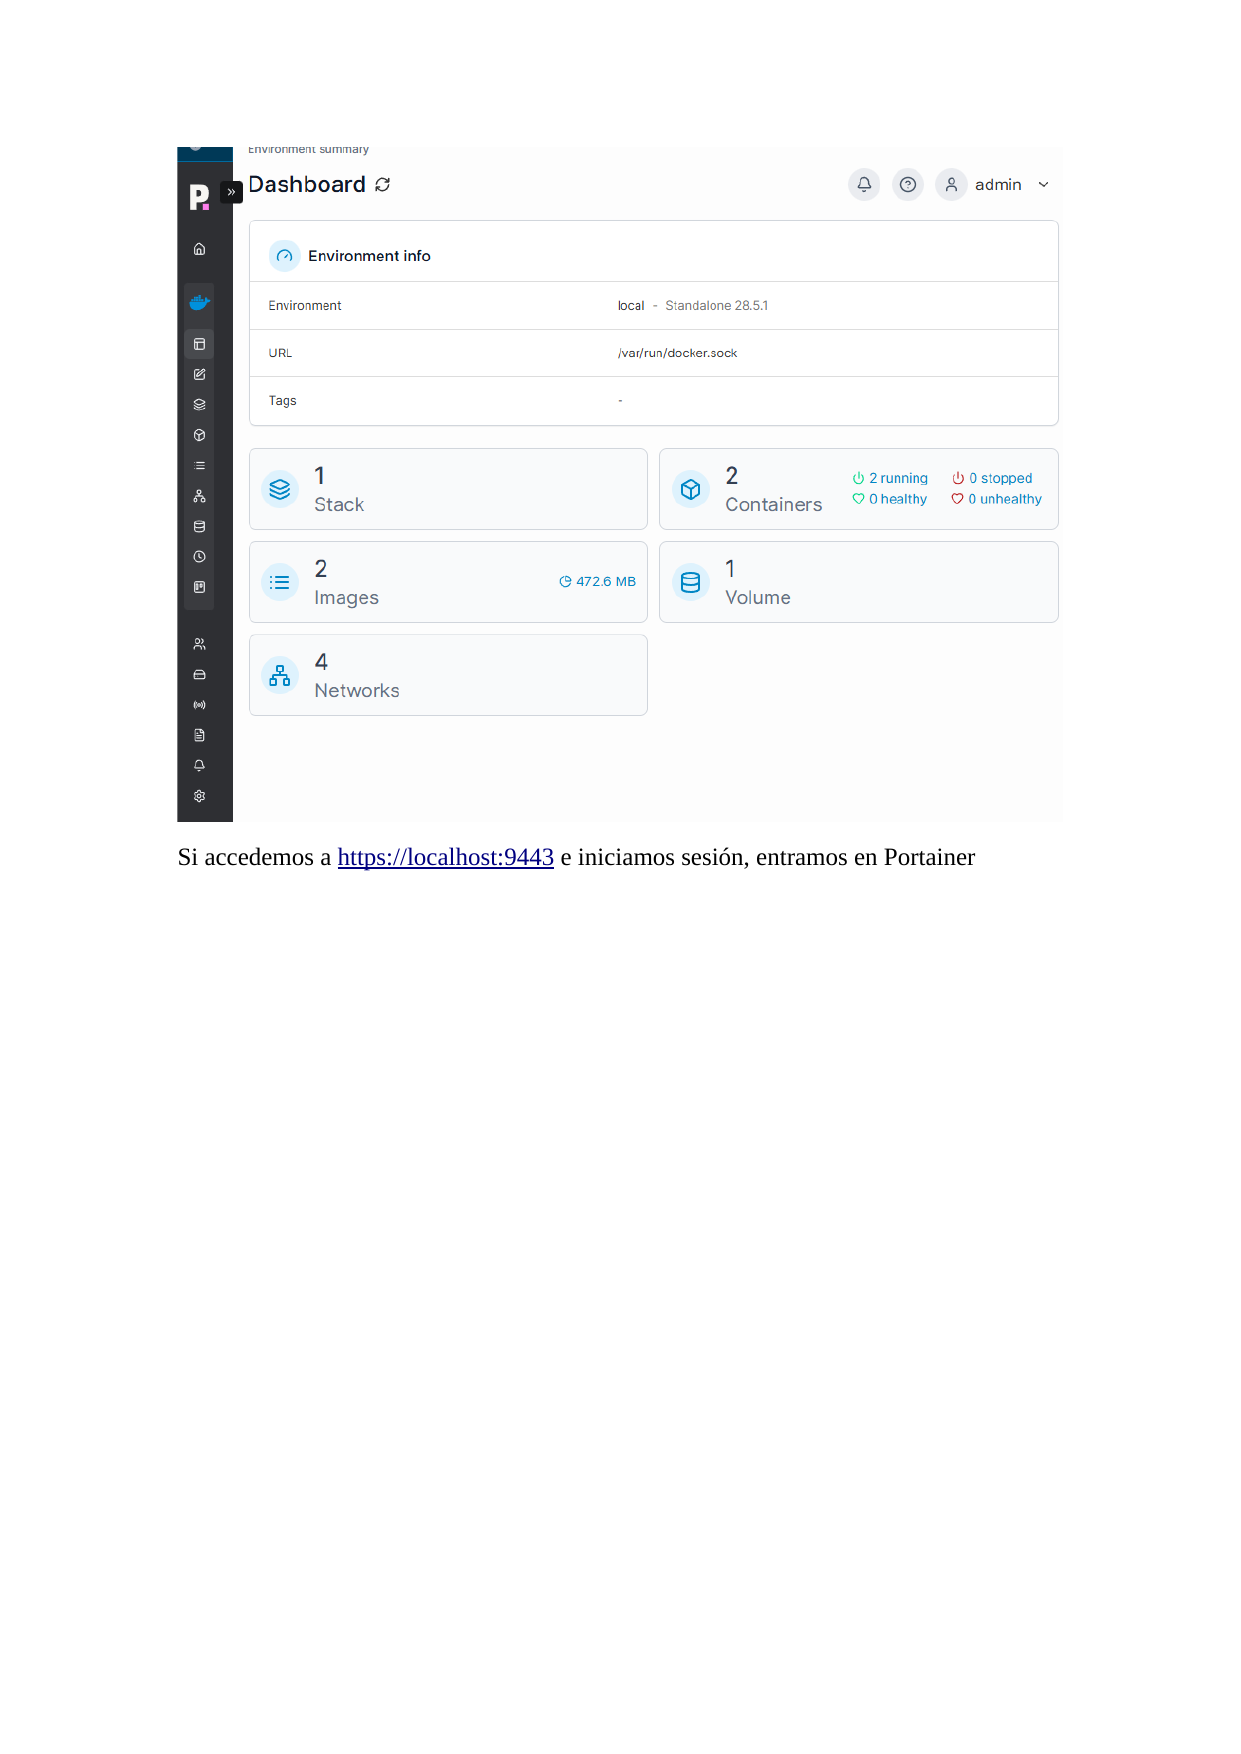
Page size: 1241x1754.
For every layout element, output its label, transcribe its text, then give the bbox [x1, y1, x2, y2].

text Si accedemos a https://localhost:9443 e iniciamos sesión, entramos en Portainer [177, 842, 1063, 871]
